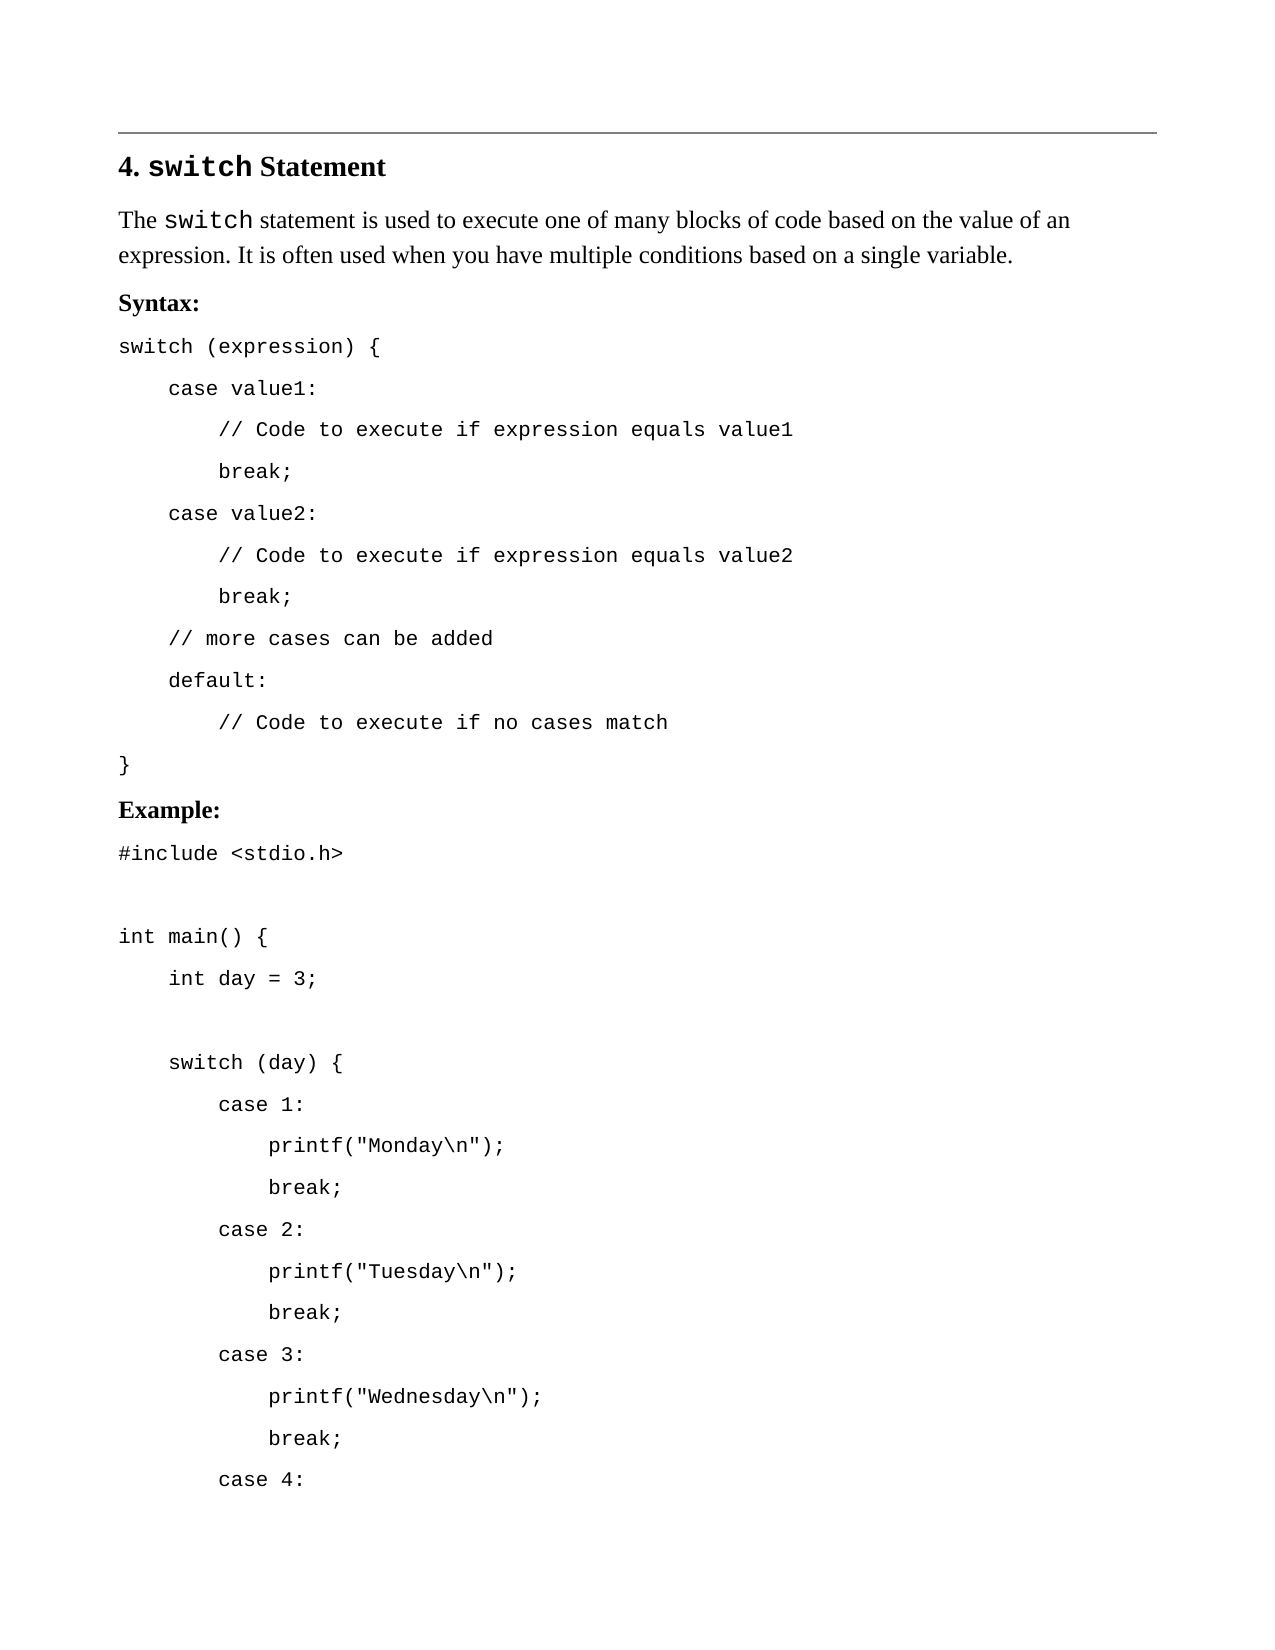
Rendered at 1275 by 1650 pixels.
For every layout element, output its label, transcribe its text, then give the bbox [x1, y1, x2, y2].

text break; [118, 1177, 1157, 1201]
subtitle Example: [118, 795, 1157, 824]
text break; [118, 1302, 1157, 1326]
subtitle Syntax: [118, 288, 1157, 317]
text printf("Tuesday\n"); [118, 1261, 1157, 1284]
text case 1: [118, 1093, 1157, 1117]
text int day = 3; [118, 968, 1157, 992]
text } [118, 753, 1157, 777]
text // Code to execute if expression equals value1 [118, 419, 1157, 443]
text // more cases can be added [118, 628, 1157, 652]
text break; [118, 461, 1157, 485]
text printf("Wednesday\n"); [118, 1386, 1157, 1409]
text switch (day) { [118, 1052, 1157, 1075]
text default: [118, 670, 1157, 694]
text case value1: [118, 378, 1157, 401]
text case 4: [118, 1469, 1157, 1493]
text case 2: [118, 1219, 1157, 1242]
text // Code to execute if expression equals value2 [118, 545, 1157, 568]
text The switch statement is used to execute one of many blocks of code based on the value of an expression. It is often used when you have multiple conditions based on a single variable. [118, 206, 1157, 269]
text break; [118, 1428, 1157, 1451]
text case 3: [118, 1344, 1157, 1368]
subtitle 4. switch Statement [118, 149, 1157, 186]
text switch (expression) { [118, 336, 1157, 359]
text printf("Monday\n"); [118, 1135, 1157, 1159]
text int main() { [118, 926, 1157, 950]
text case value2: [118, 503, 1157, 527]
text #include <stdio.h> [118, 843, 1157, 867]
text break; [118, 586, 1157, 610]
text // Code to execute if no cases match [118, 712, 1157, 735]
